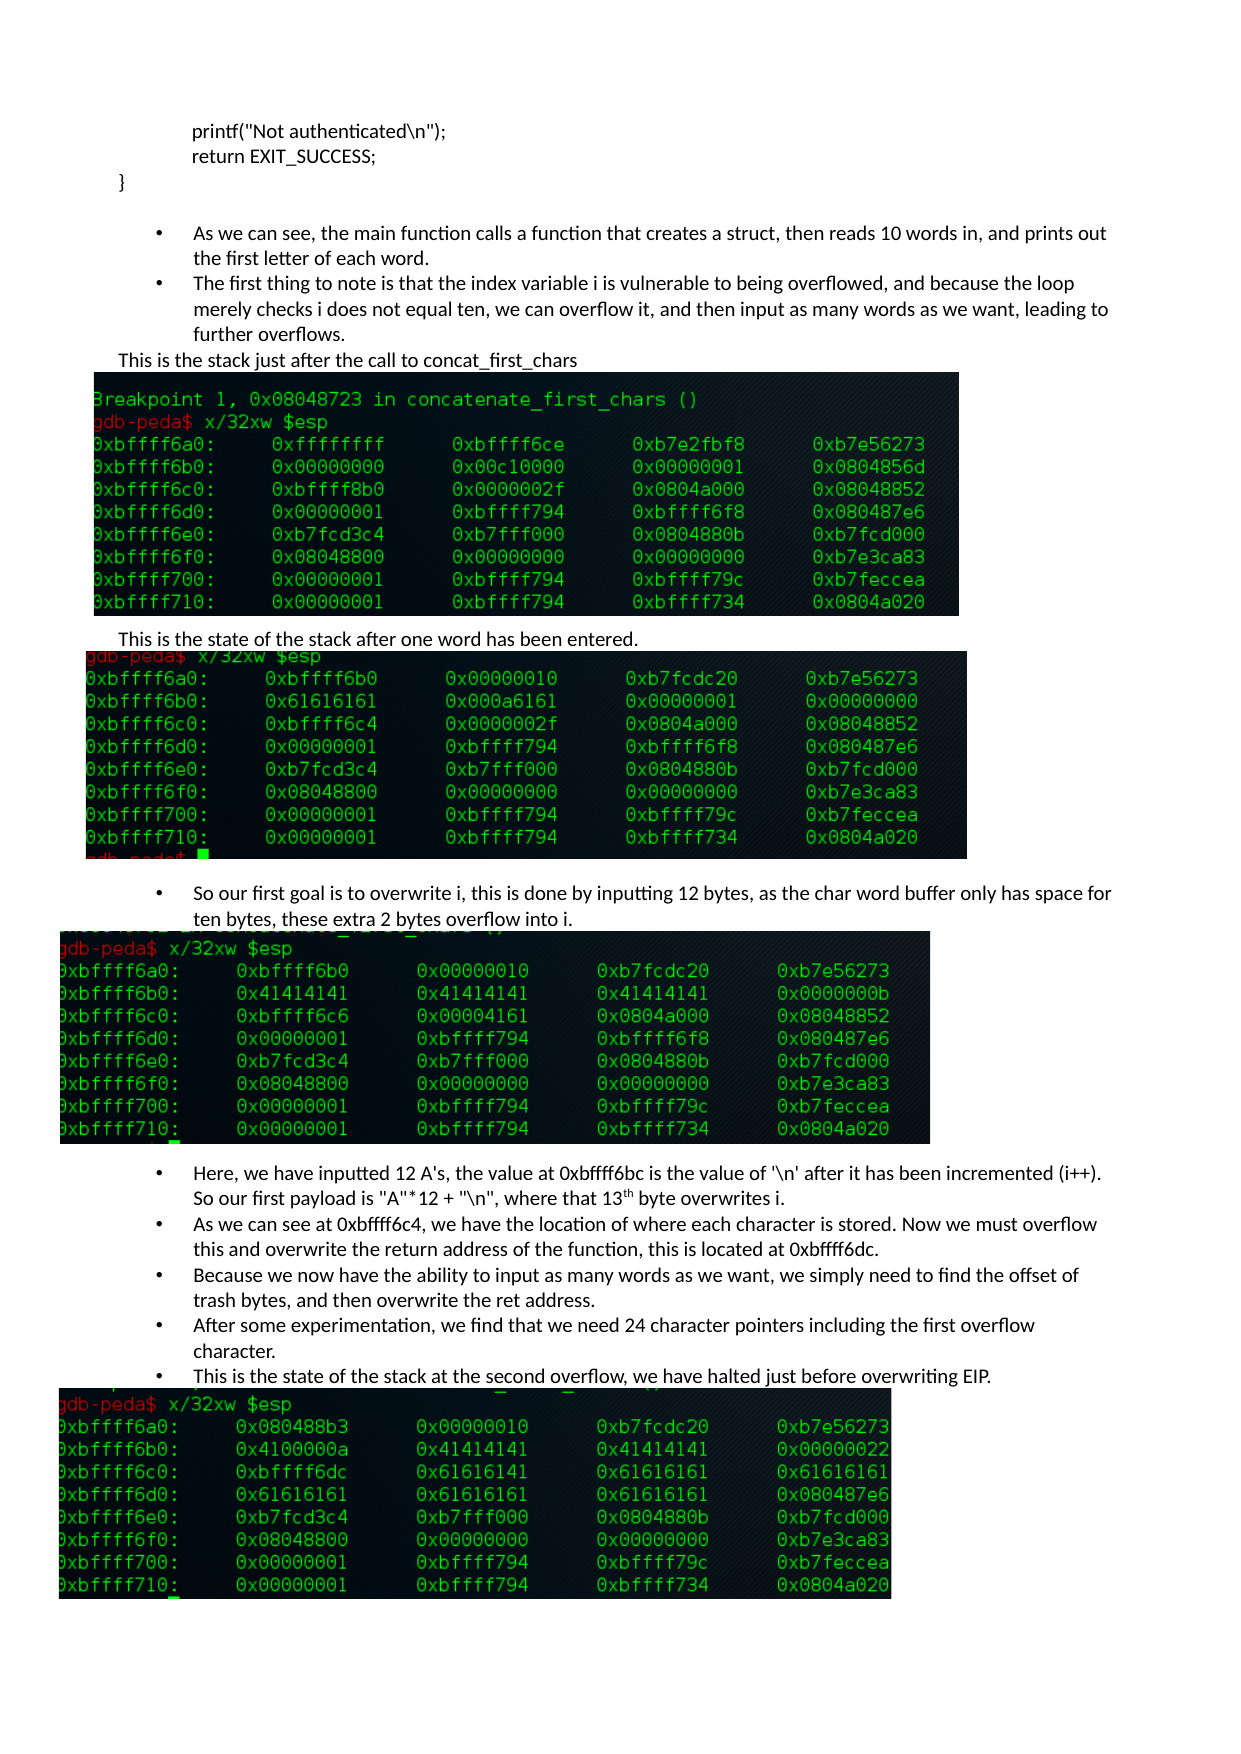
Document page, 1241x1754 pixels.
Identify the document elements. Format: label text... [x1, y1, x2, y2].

text return EXIT_SUCCESS; [118, 143, 1122, 169]
list This is the state of the stack at the second overflow, we have halted just before overwriting EIP. [156, 1363, 1122, 1389]
picture [85, 651, 967, 859]
list As we can see, the main function calls a function that creates a struct, then reads 10 words in, and prints out the first letter of each word. [156, 220, 1122, 271]
list Here, we have inputted 12 A's, the value at 0xbffff6bc is the value of '\n' after it has been incremented (i++). So our first payload is "A"*12 + "\n", where that 13th byte overwrites i. [156, 1160, 1122, 1211]
list So our first goal is to overwrite i, this is done by inputting 12 bytes, as the char word buffer only has space for ten bytes, these extra 2 bytes overflow into i. [156, 881, 1122, 931]
list After some experimentation, we find that we need 24 character pointers including the first overflow character. [156, 1313, 1122, 1363]
list As we can see at 0xbffff6c4, we have the location of where each character is stored. Now we must overflow this and overwrite the return address of the function, this is located at 0xbffff6dc. [156, 1211, 1122, 1262]
list Because we now have the ability to input as many words as we want, we simply need to find the offset of trash bytes, and then overwrite the ret address. [156, 1262, 1122, 1313]
text This is the stack just after the call to concat_first_chars [118, 347, 1122, 372]
text This is the state of the stack after one word has been entered. [118, 626, 1122, 652]
list The first thing to note is that the index variable i is vulnerable to being overflowed, and because the loop merely checks i does not equal ten, we can overflow it, and then input as many words as we want, leading to further overflows. [156, 271, 1122, 347]
text printf("Not authenticated\n"); [118, 118, 1122, 143]
picture [60, 931, 931, 1144]
picture [93, 372, 959, 616]
text } [118, 169, 1122, 194]
picture [58, 1388, 892, 1599]
